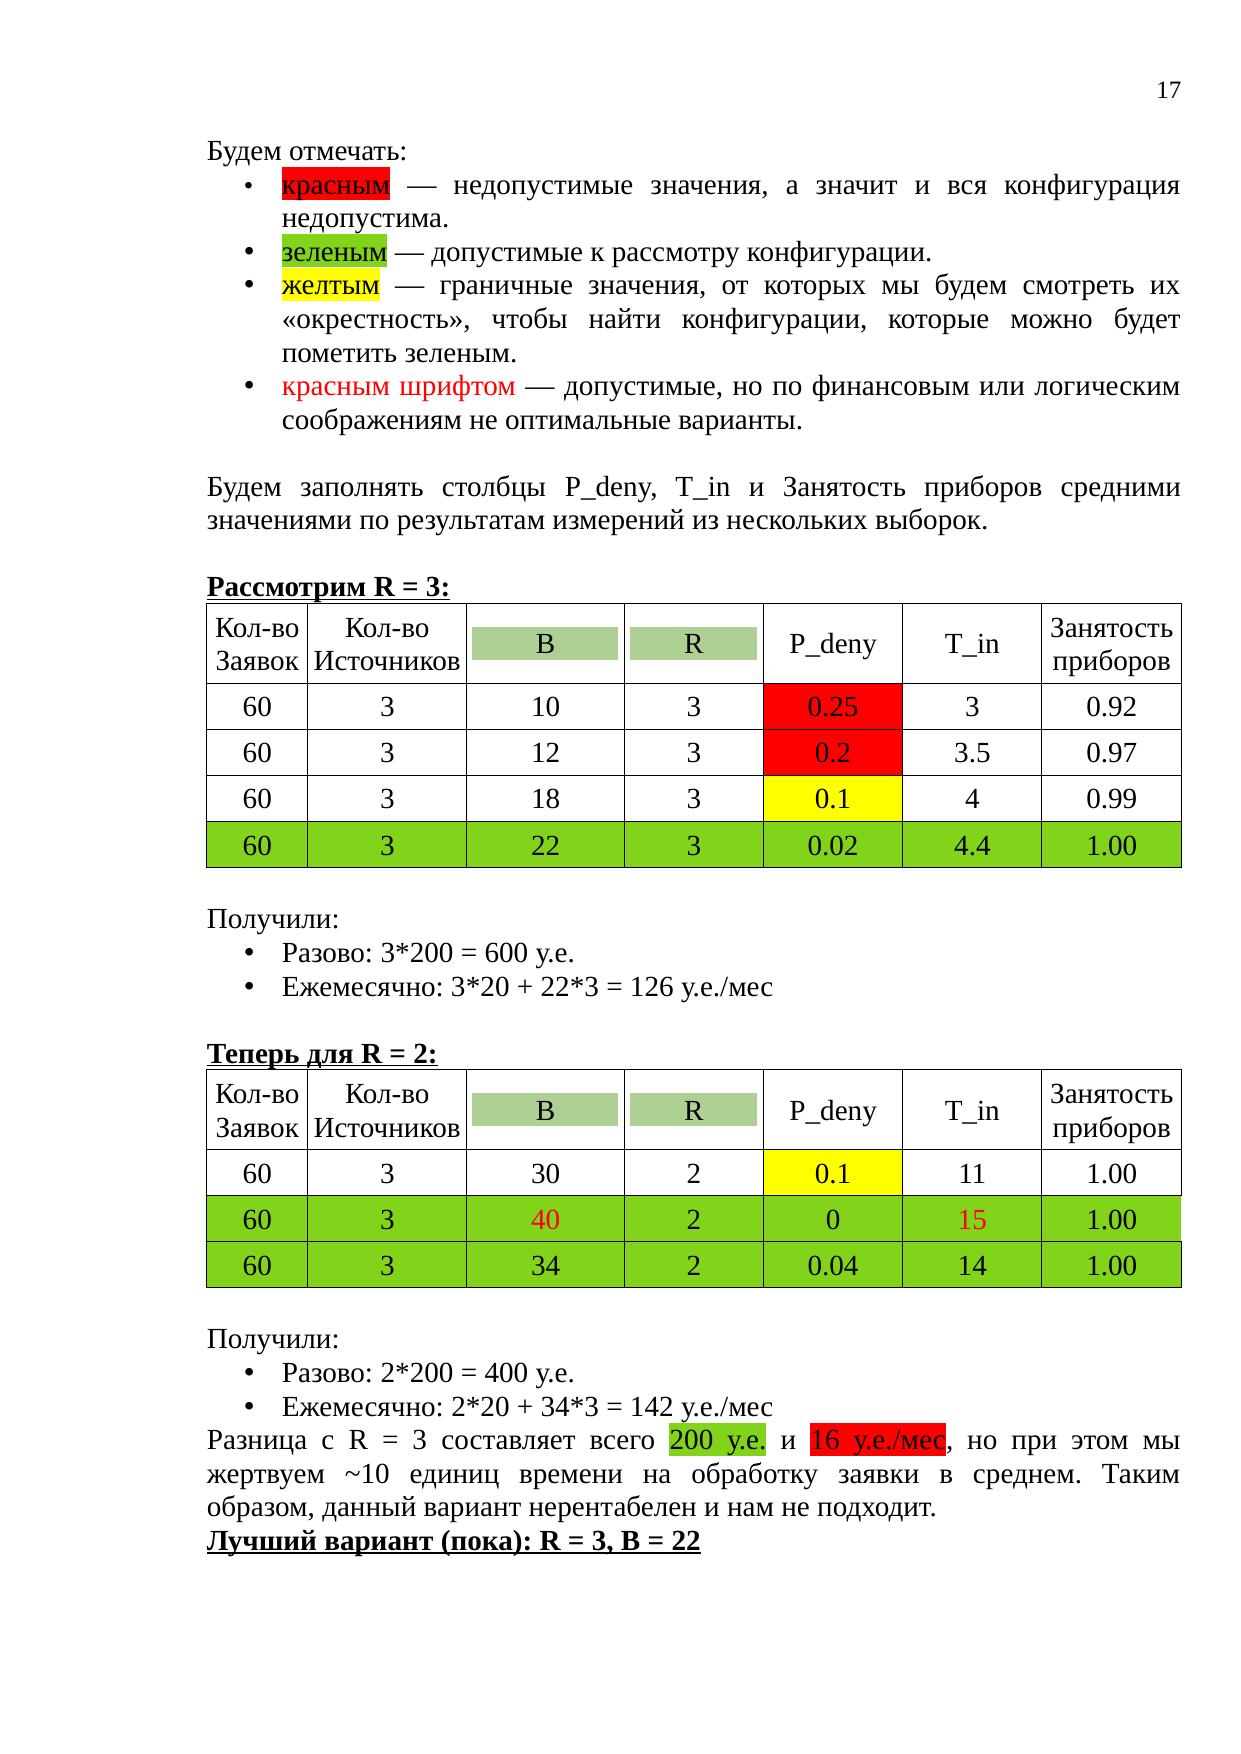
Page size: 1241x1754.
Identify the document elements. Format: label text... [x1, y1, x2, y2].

table_cell 10 [467, 684, 624, 729]
table_cell 15 [903, 1196, 1041, 1241]
table_cell 3 [625, 684, 763, 729]
table_cell 60 [207, 776, 307, 821]
table_cell 0.25 [764, 684, 902, 729]
text Будем заполнять столбцы P_deny, T_in и Занятость приборов средними значениями по результатам измерений из нескольких выборок. [207, 469, 1181, 536]
list Разово: 3*200 = 600 у.е. [244, 935, 1181, 969]
table_cell 3 [625, 822, 763, 867]
table_header Кол-во Источников [308, 604, 466, 683]
table_cell 60 [207, 1242, 307, 1287]
text Теперь для R = 2: [207, 1036, 1181, 1069]
text Получили: [207, 1322, 1181, 1355]
list желтым — граничные значения, от которых мы будем смотреть их «окрестность», чтобы найти конфигурации, которые можно будет пометить зеленым. [244, 267, 1181, 368]
table_header P_deny [764, 604, 902, 683]
table_cell 3.5 [903, 730, 1041, 775]
table_header T_in [903, 604, 1041, 683]
table_cell 3 [308, 730, 466, 775]
table_cell 34 [467, 1242, 624, 1287]
table_cell 40 [467, 1196, 624, 1241]
table_header R [625, 1070, 763, 1149]
list зеленым — допустимые к рассмотру конфигурации. [244, 234, 1181, 267]
list Ежемесячно: 3*20 + 22*3 = 126 у.е./мес [244, 969, 1181, 1002]
table_cell 4.4 [903, 822, 1041, 867]
table_cell 30 [467, 1150, 624, 1195]
table_cell 3 [903, 684, 1041, 729]
table_cell 0.1 [764, 776, 902, 821]
table_cell 0.92 [1042, 684, 1181, 729]
table_cell 3 [308, 776, 466, 821]
list красным шрифтом — допустимые, но по финансовым или логическим соображениям не оптимальные варианты. [244, 368, 1181, 435]
table_cell 4 [903, 776, 1041, 821]
table_cell 60 [207, 684, 307, 729]
table_header Занятость приборов [1042, 1070, 1181, 1149]
list Разово: 2*200 = 400 у.е. [244, 1355, 1181, 1389]
table_cell 3 [308, 1196, 466, 1241]
list красным — недопустимые значения, а значит и вся конфигурация недопустима. [244, 167, 1181, 234]
table_cell 60 [207, 1196, 307, 1241]
table_cell 1.00 [1042, 1242, 1181, 1287]
table_header Кол-во Заявок [207, 1070, 307, 1149]
table_cell 0.04 [764, 1242, 902, 1287]
text Рассмотрим R = 3: [207, 569, 1181, 603]
table_cell 12 [467, 730, 624, 775]
table_cell 18 [467, 776, 624, 821]
table_cell 3 [625, 776, 763, 821]
table_cell 2 [625, 1242, 763, 1287]
table_header Занятость приборов [1042, 604, 1181, 683]
table_cell 3 [625, 730, 763, 775]
table_cell 1.00 [1042, 1150, 1181, 1195]
table_cell 11 [903, 1150, 1041, 1195]
table_cell 0.2 [764, 730, 902, 775]
table_cell 1.00 [1042, 822, 1181, 867]
table_header Кол-во Источников [308, 1070, 466, 1149]
table_cell 0 [764, 1196, 902, 1241]
table_cell 2 [625, 1150, 763, 1195]
table_header Кол-во Заявок [207, 604, 307, 683]
table_cell 3 [308, 822, 466, 867]
table_header B [467, 604, 624, 683]
table_cell 60 [207, 730, 307, 775]
table_cell 60 [207, 1150, 307, 1195]
table_cell 0.97 [1042, 730, 1181, 775]
table_cell 3 [308, 1150, 466, 1195]
table_cell 1.00 [1042, 1196, 1181, 1241]
table_cell 0.1 [764, 1150, 902, 1195]
table_cell 22 [467, 822, 624, 867]
list Ежемесячно: 2*20 + 34*3 = 142 у.е./мес [244, 1389, 1181, 1422]
table_header R [625, 604, 763, 683]
table_cell 2 [625, 1196, 763, 1241]
text Разница с R = 3 составляет всего 200 у.е. и 16 у.е./мес, но при этом мы жертвуем ~10 единиц времени на обработку заявки в среднем. Таким образом, данный вариант нерентабелен и нам не подходит. [207, 1422, 1181, 1523]
table_header T_in [903, 1070, 1041, 1149]
text Лучший вариант (пока): R = 3, B = 22 [207, 1523, 1181, 1557]
table_header P_deny [764, 1070, 902, 1149]
table_cell 14 [903, 1242, 1041, 1287]
table_cell 0.99 [1042, 776, 1181, 821]
table_cell 60 [207, 822, 307, 867]
table_cell 3 [308, 1242, 466, 1287]
table_cell 0.02 [764, 822, 902, 867]
text Получили: [207, 901, 1181, 935]
table_cell 3 [308, 684, 466, 729]
table_header B [467, 1070, 624, 1149]
text Будем отмечать: [207, 133, 1181, 167]
